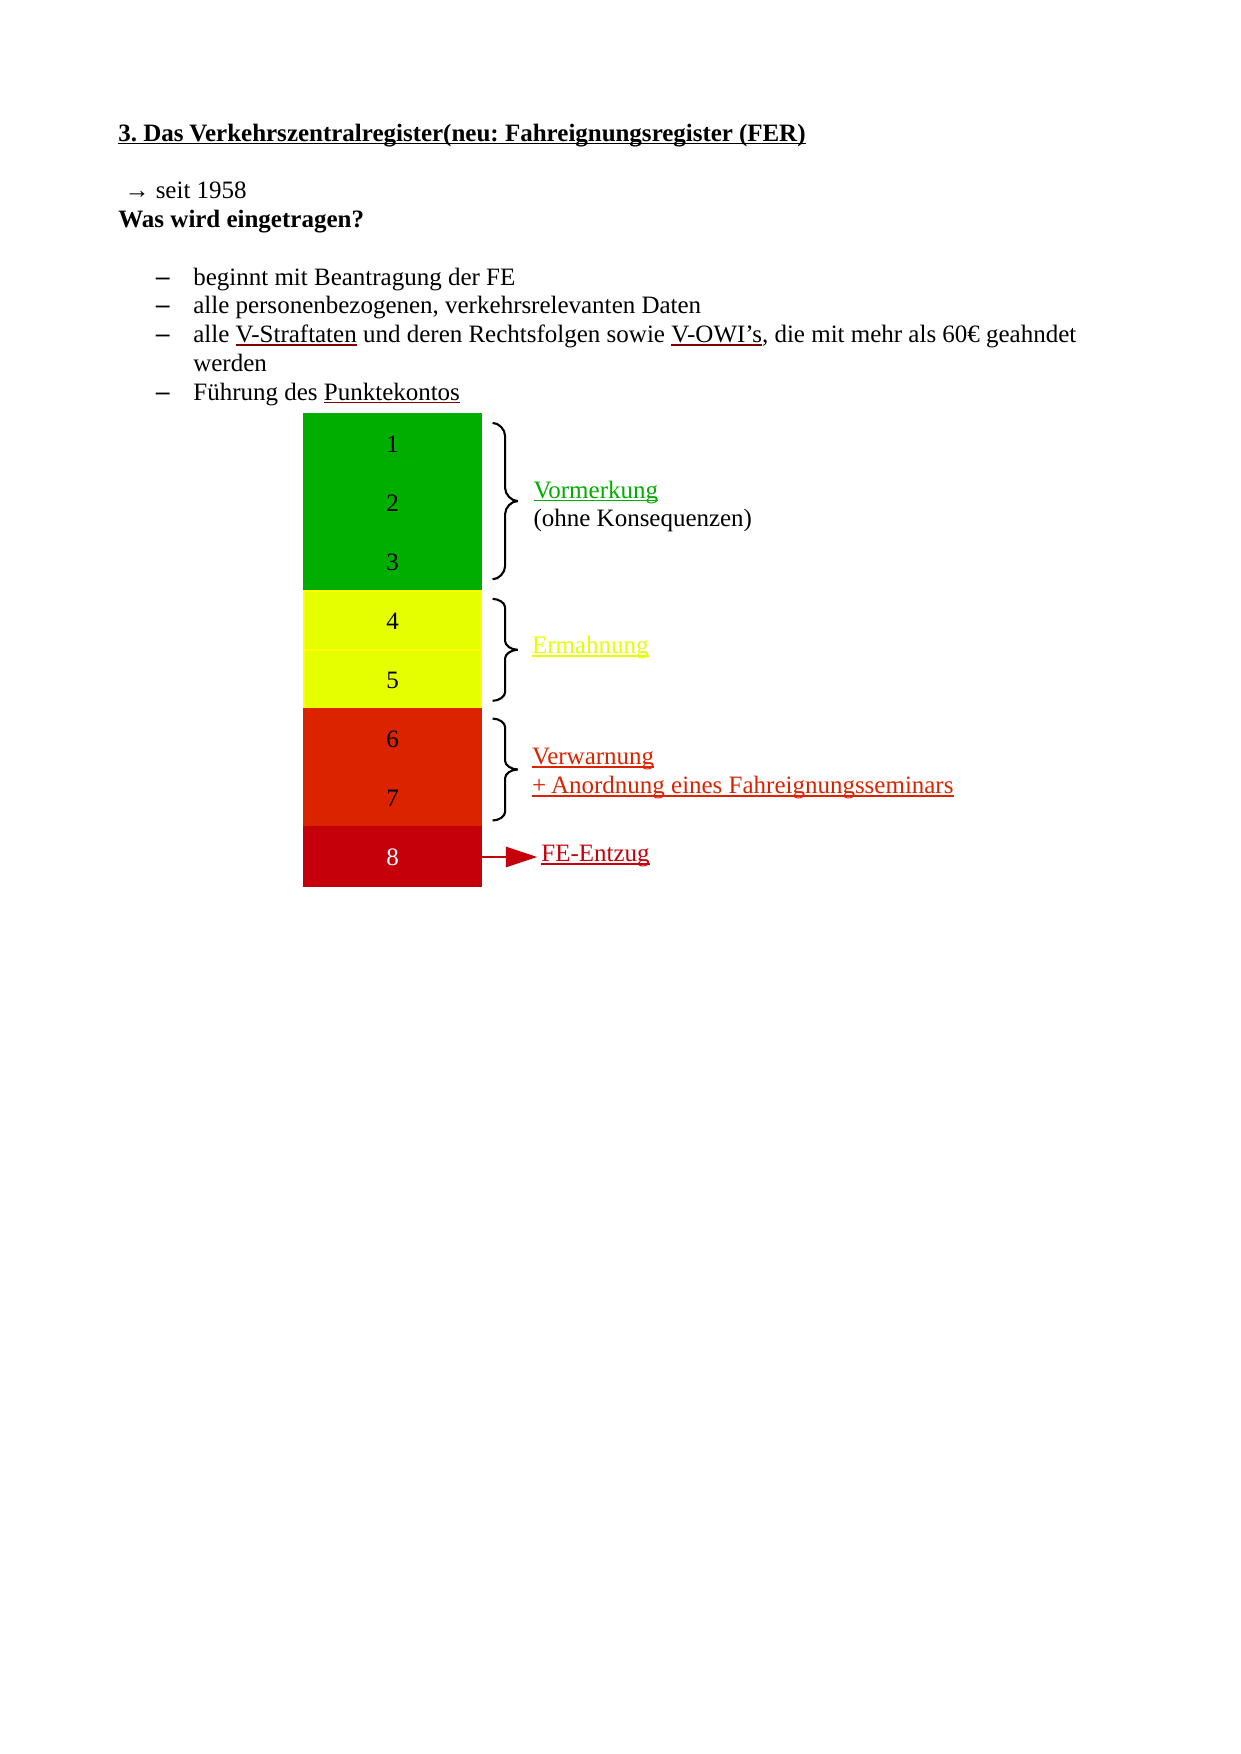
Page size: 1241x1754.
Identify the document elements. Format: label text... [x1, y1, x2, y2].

list alle V-Straftaten und deren Rechtsfolgen sowie V-OWI’s, die mit mehr als 60€ geahndet werden [156, 319, 1122, 377]
text Was wird eingetragen? [118, 204, 1122, 233]
list beginnt mit Beantragung der FE [156, 262, 1122, 291]
list alle personenbezogenen, verkehrsrelevanten Daten [156, 291, 1122, 319]
text 3. Das Verkehrszentralregister(neu: Fahreignungsregister (FER) [118, 118, 1122, 147]
text Vormerkung [533, 475, 793, 503]
text + Anordnung eines Fahreignungsseminars [532, 770, 994, 799]
text Ermahnung [532, 630, 814, 659]
text Verwarnung [532, 741, 994, 770]
list Führung des Punktekontos [156, 377, 1122, 406]
text → seit 1958 [118, 176, 1122, 204]
text FE-Entzug [541, 838, 732, 867]
text (ohne Konsequenzen) [533, 503, 793, 532]
